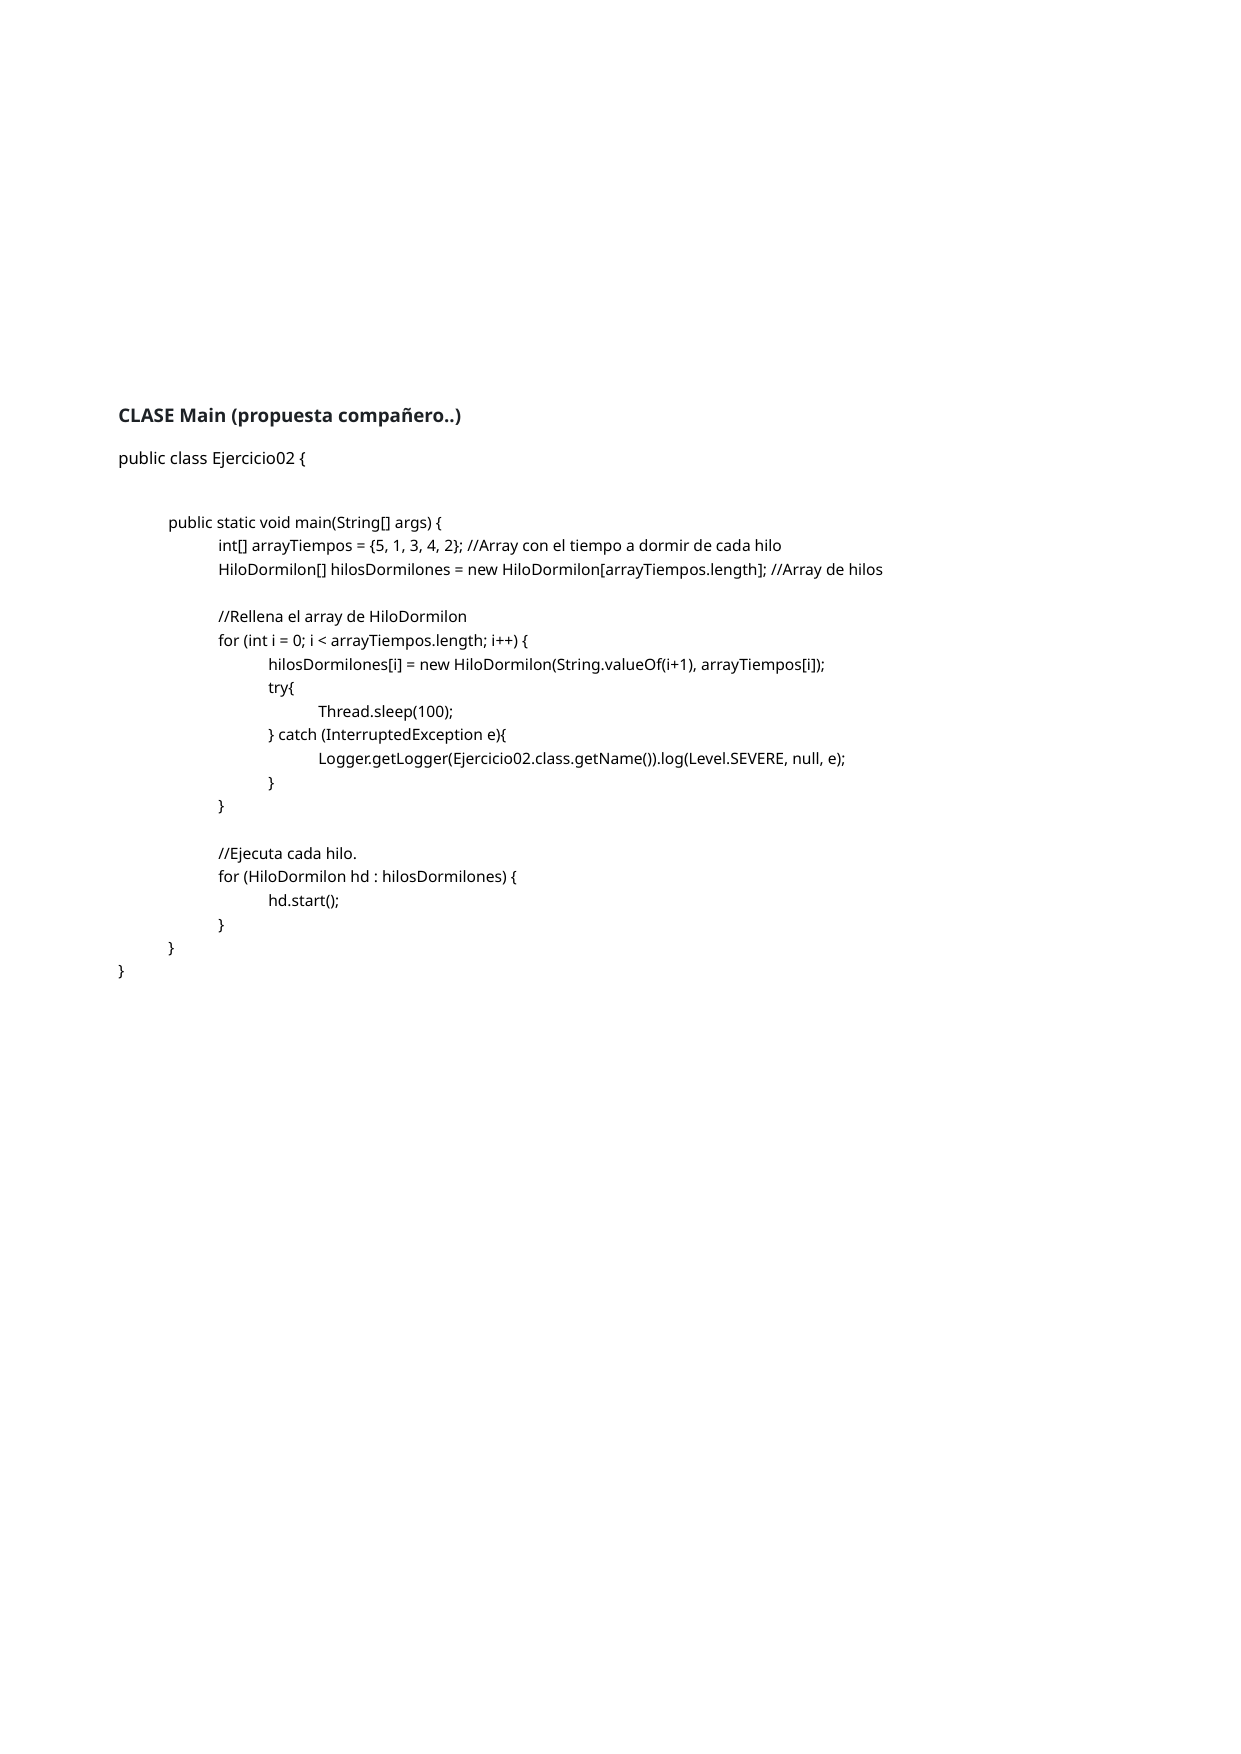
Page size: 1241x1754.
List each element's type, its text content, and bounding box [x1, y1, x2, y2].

text HiloDormilon[] hilosDormilones = new HiloDormilon[arrayTiempos.length]; //Array de hilos [118, 558, 1122, 582]
text Logger.getLogger(Ejercicio02.class.getName()).log(Level.SEVERE, null, e); [118, 747, 1122, 771]
text } [118, 913, 1122, 936]
text for (HiloDormilon hd : hilosDormilones) { [118, 865, 1122, 889]
text //Ejecuta cada hilo. [118, 842, 1122, 865]
text int[] arrayTiempos = {5, 1, 3, 4, 2}; //Array con el tiempo a dormir de cada hilo [118, 534, 1122, 558]
text } [118, 936, 1122, 960]
text Thread.sleep(100); [118, 700, 1122, 723]
text CLASE Main (propuesta compañero..) [118, 402, 1122, 428]
text for (int i = 0; i < arrayTiempos.length; i++) { [118, 629, 1122, 652]
text } [118, 960, 1122, 981]
text try{ [118, 676, 1122, 700]
text hd.start(); [118, 889, 1122, 913]
text } [118, 794, 1122, 818]
text public class Ejercicio02 { [118, 446, 1122, 469]
text } catch (InterruptedException e){ [118, 723, 1122, 747]
text hilosDormilones[i] = new HiloDormilon(String.valueOf(i+1), arrayTiempos[i]); [118, 652, 1122, 676]
text public static void main(String[] args) { [118, 511, 1122, 534]
text //Rellena el array de HiloDormilon [118, 605, 1122, 629]
text } [118, 771, 1122, 794]
